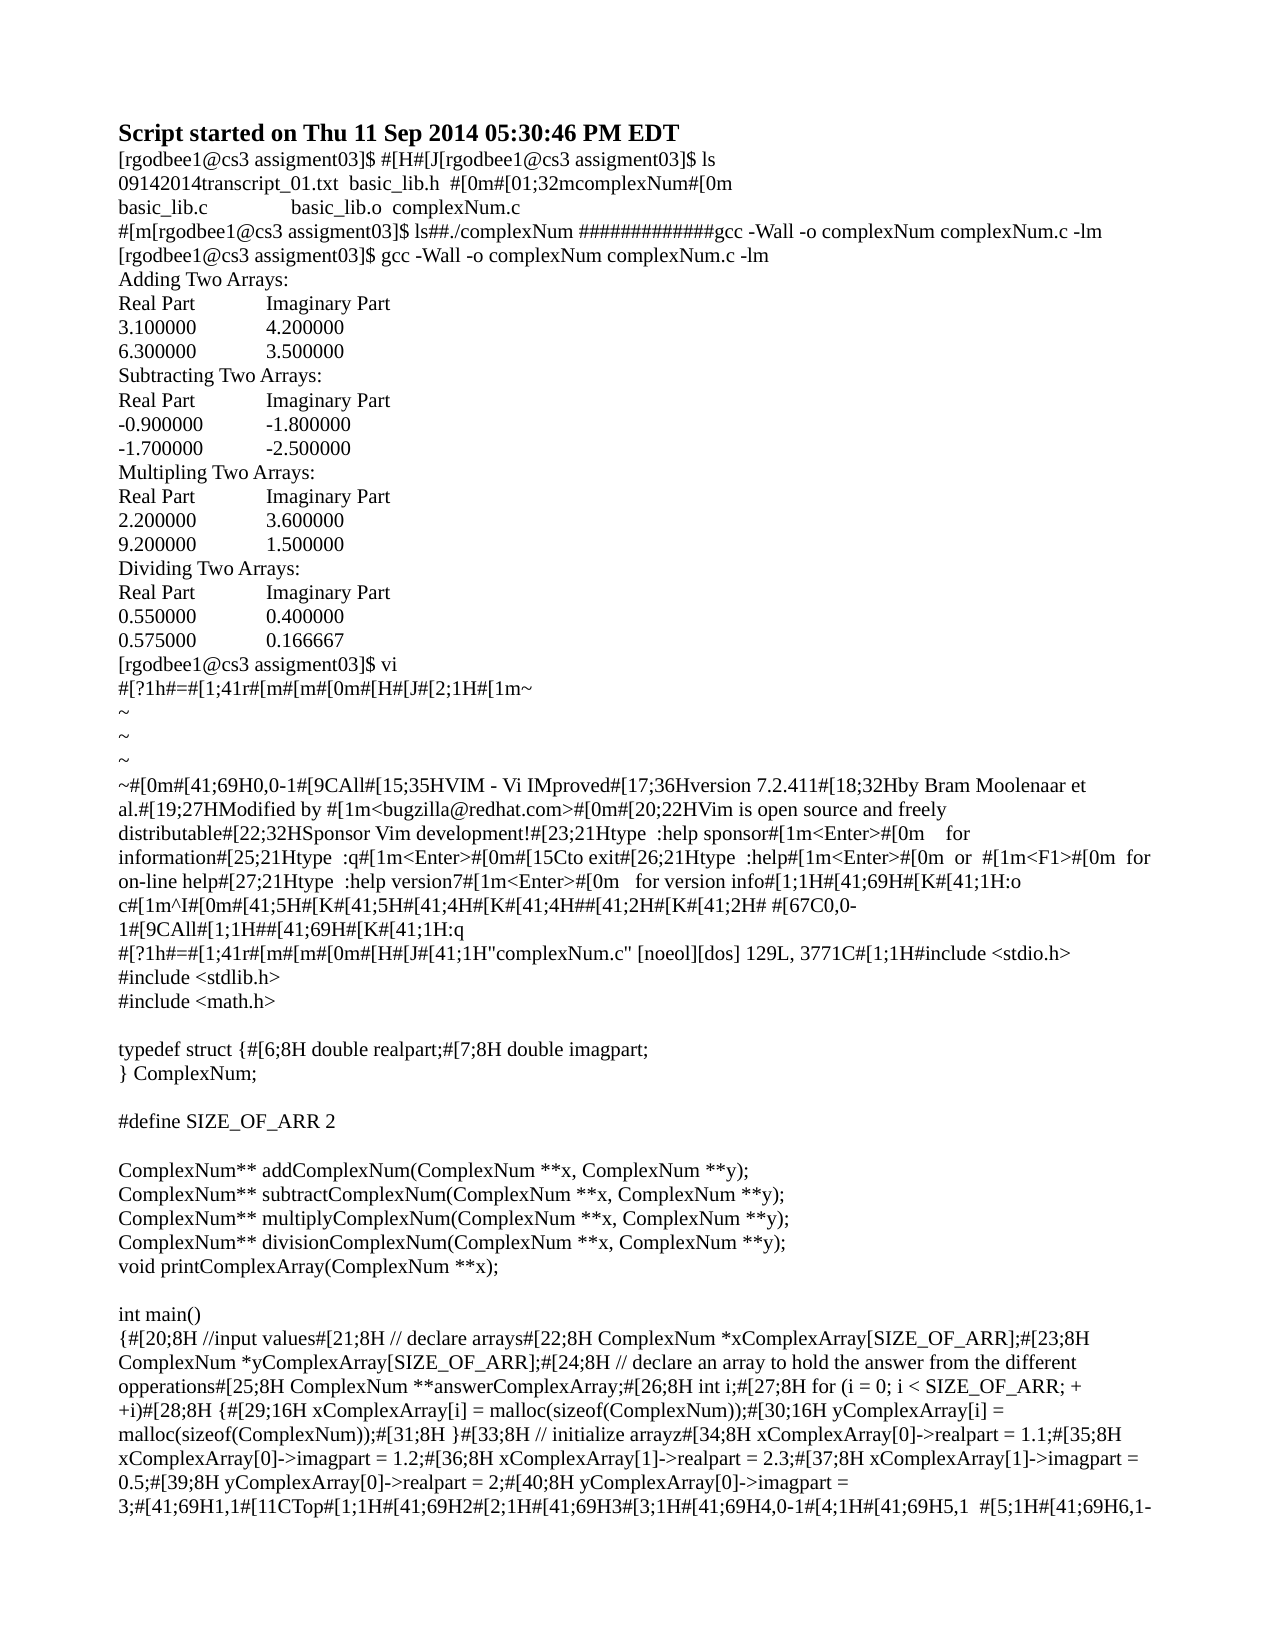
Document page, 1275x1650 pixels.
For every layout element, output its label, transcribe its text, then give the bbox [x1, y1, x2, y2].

text ComplexNum** subtractComplexNum(ComplexNum **x, ComplexNum **y); [118, 1182, 1157, 1206]
text ComplexNum** addComplexNum(ComplexNum **x, ComplexNum **y); [118, 1157, 1157, 1182]
text void printComplexArray(ComplexNum **x); [118, 1254, 1157, 1278]
text Real Part Imaginary Part [118, 484, 1157, 508]
text 9.200000 1.500000 [118, 532, 1157, 556]
text Adding Two Arrays: [118, 267, 1157, 291]
text ComplexNum** divisionComplexNum(ComplexNum **x, ComplexNum **y); [118, 1230, 1157, 1254]
text #[m[rgodbee1@cs3 assigment03]$ ls##./complexNum #############gcc -Wall -o complexNum complexNum.c -lm [118, 219, 1157, 243]
text Script started on Thu 11 Sep 2014 05:30:46 PM EDT [118, 118, 1157, 147]
text [rgodbee1@cs3 assigment03]$ gcc -Wall -o complexNum complexNum.c -lm [118, 243, 1157, 267]
text #[?1h#=#[1;41r#[m#[m#[0m#[H#[J#[2;1H#[1m~ [118, 676, 1157, 700]
text Dividing Two Arrays: [118, 556, 1157, 580]
text basic_lib.c basic_lib.o complexNum.c [118, 195, 1157, 219]
text 0.575000 0.166667 [118, 628, 1157, 652]
text ComplexNum** multiplyComplexNum(ComplexNum **x, ComplexNum **y); [118, 1206, 1157, 1230]
text } ComplexNum; [118, 1061, 1157, 1085]
text Real Part Imaginary Part [118, 580, 1157, 604]
text Real Part Imaginary Part [118, 291, 1157, 315]
text Multipling Two Arrays: [118, 460, 1157, 484]
text -1.700000 -2.500000 [118, 436, 1157, 460]
text 3.100000 4.200000 [118, 315, 1157, 339]
text #define SIZE_OF_ARR 2 [118, 1109, 1157, 1133]
text #[?1h#=#[1;41r#[m#[m#[0m#[H#[J#[41;1H"complexNum.c" [noeol][dos] 129L, 3771C#[1;1H#include <stdio.h> [118, 941, 1157, 965]
text ~ [118, 700, 1157, 724]
text Subtracting Two Arrays: [118, 363, 1157, 387]
text 2.200000 3.600000 [118, 508, 1157, 532]
text ~ [118, 748, 1157, 772]
text int main() [118, 1302, 1157, 1326]
text ~ [118, 724, 1157, 748]
text #include <stdlib.h> [118, 965, 1157, 989]
text 09142014transcript_01.txt basic_lib.h #[0m#[01;32mcomplexNum#[0m [118, 171, 1157, 195]
text #include <math.h> [118, 989, 1157, 1013]
text typedef struct {#[6;8H double realpart;#[7;8H double imagpart; [118, 1037, 1157, 1061]
text 6.300000 3.500000 [118, 339, 1157, 363]
text [rgodbee1@cs3 assigment03]$ vi [118, 652, 1157, 676]
text [rgodbee1@cs3 assigment03]$ #[H#[J[rgodbee1@cs3 assigment03]$ ls [118, 147, 1157, 171]
text {#[20;8H //input values#[21;8H // declare arrays#[22;8H ComplexNum *xComplexArray[SIZE_OF_ARR];#[23;8H ComplexNum *yComplexArray[SIZE_OF_ARR];#[24;8H // declare an array to hold the answer from the different opperations#[25;8H ComplexNum **answerComplexArray;#[26;8H int i;#[27;8H for (i = 0; i < SIZE_OF_ARR; ++i)#[28;8H {#[29;16H xComplexArray[i] = malloc(sizeof(ComplexNum));#[30;16H yComplexArray[i] = malloc(sizeof(ComplexNum));#[31;8H }#[33;8H // initialize arrayz#[34;8H xComplexArray[0]->realpart = 1.1;#[35;8H xComplexArray[0]->imagpart = 1.2;#[36;8H xComplexArray[1]->realpart = 2.3;#[37;8H xComplexArray[1]->imagpart = 0.5;#[39;8H yComplexArray[0]->realpart = 2;#[40;8H yComplexArray[0]->imagpart = 3;#[41;69H1,1#[11CTop#[1;1H#[41;69H2#[2;1H#[41;69H3#[3;1H#[41;69H4,0-1#[4;1H#[41;69H5,1 #[5;1H#[41;69H6,1- [118, 1326, 1157, 1518]
text ~#[0m#[41;69H0,0-1#[9CAll#[15;35HVIM - Vi IMproved#[17;36Hversion 7.2.411#[18;32Hby Bram Moolenaar et al.#[19;27HModified by #[1m<bugzilla@redhat.com>#[0m#[20;22HVim is open source and freely distributable#[22;32HSponsor Vim development!#[23;21Htype :help sponsor#[1m<Enter>#[0m for information#[25;21Htype :q#[1m<Enter>#[0m#[15Cto exit#[26;21Htype :help#[1m<Enter>#[0m or #[1m<F1>#[0m for on-line help#[27;21Htype :help version7#[1m<Enter>#[0m for version info#[1;1H#[41;69H#[K#[41;1H:o c#[1m^I#[0m#[41;5H#[K#[41;5H#[41;4H#[K#[41;4H##[41;2H#[K#[41;2H# #[67C0,0-1#[9CAll#[1;1H##[41;69H#[K#[41;1H:q [118, 772, 1157, 941]
text -0.900000 -1.800000 [118, 412, 1157, 436]
text 0.550000 0.400000 [118, 604, 1157, 628]
text Real Part Imaginary Part [118, 387, 1157, 412]
